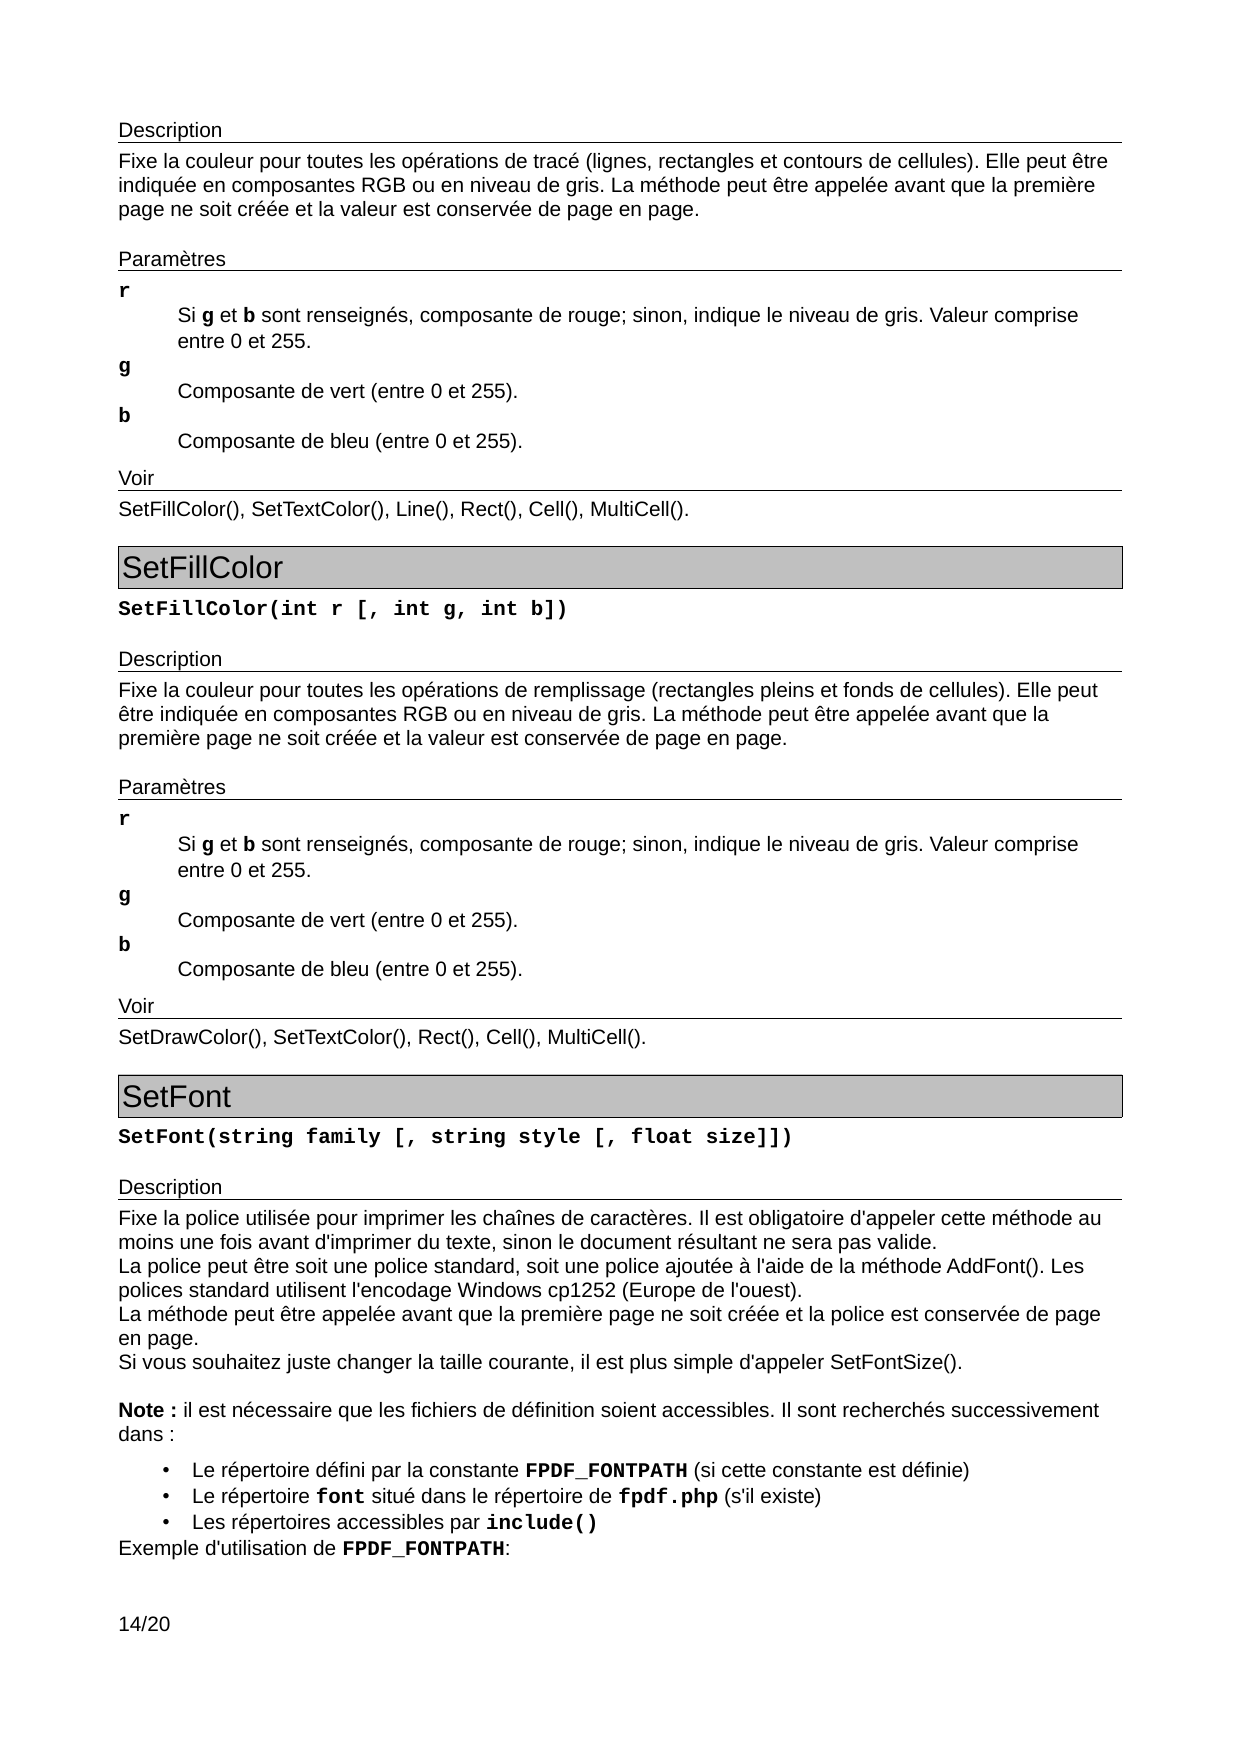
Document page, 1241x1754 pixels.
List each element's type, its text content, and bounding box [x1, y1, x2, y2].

subtitle SetFillColor [119, 547, 1122, 588]
subtitle Description [118, 647, 1122, 671]
subtitle g [118, 882, 1122, 907]
subtitle Voir [118, 466, 1122, 490]
subtitle Paramètres [118, 246, 1122, 270]
subtitle Paramètres [118, 775, 1122, 799]
subtitle r [118, 277, 1122, 303]
list Le répertoire défini par la constante FPDF_FONTPATH (si cette constante est définie) [162, 1458, 1122, 1484]
text Fixe la police utilisée pour imprimer les chaînes de caractères. Il est obligatoire d'appeler cette méthode au moins une fois avant d'imprimer du texte, sinon le document résultant ne sera pas valide. La police peut être soit une police standard, soit une police ajoutée à l'aide de la méthode AddFont(). Les polices standard utilisent l'encodage Windows cp1252 (Europe de l'ouest). La méthode peut être appelée avant que la première page ne soit créée et la police est conservée de page en page. Si vous souhaitez juste changer la taille courante, il est plus simple d'appeler SetFontSize(). Note : il est nécessaire que les fichiers de définition soient accessibles. Il sont recherchés successivement dans : [118, 1206, 1122, 1446]
text Fixe la couleur pour toutes les opérations de tracé (lignes, rectangles et contours de cellules). Elle peut être indiquée en composantes RGB ou en niveau de gris. La méthode peut être appelée avant que la première page ne soit créée et la valeur est conservée de page en page. [118, 149, 1122, 221]
list Composante de vert (entre 0 et 255). [177, 379, 1122, 403]
text SetFillColor(int r [, int g, int b]) [118, 595, 1122, 621]
list Composante de bleu (entre 0 et 255). [177, 429, 1122, 453]
list Si g et b sont renseignés, composante de rouge; sinon, indique le niveau de gris. Valeur comprise entre 0 et 255. [177, 303, 1122, 353]
subtitle b [118, 403, 1122, 429]
list Si g et b sont renseignés, composante de rouge; sinon, indique le niveau de gris. Valeur comprise entre 0 et 255. [177, 832, 1122, 882]
subtitle g [118, 353, 1122, 379]
subtitle Description [118, 118, 1122, 142]
text Exemple d'utilisation de FPDF_FONTPATH: [118, 1536, 1122, 1562]
list Le répertoire font situé dans le répertoire de fpdf.php (s'il existe) [162, 1484, 1122, 1510]
list Les répertoires accessibles par include() [162, 1510, 1122, 1536]
text SetFillColor(), SetTextColor(), Line(), Rect(), Cell(), MultiCell(). [118, 497, 1122, 521]
text SetFont(string family [, string style [, float size]]) [118, 1124, 1122, 1150]
subtitle SetFont [119, 1076, 1122, 1117]
subtitle r [118, 806, 1122, 832]
list Composante de vert (entre 0 et 255). [177, 907, 1122, 931]
list Composante de bleu (entre 0 et 255). [177, 957, 1122, 981]
subtitle b [118, 931, 1122, 957]
subtitle Description [118, 1175, 1122, 1199]
subtitle Voir [118, 994, 1122, 1018]
text Fixe la couleur pour toutes les opérations de remplissage (rectangles pleins et fonds de cellules). Elle peut être indiquée en composantes RGB ou en niveau de gris. La méthode peut être appelée avant que la première page ne soit créée et la valeur est conservée de page en page. [118, 678, 1122, 749]
text SetDrawColor(), SetTextColor(), Rect(), Cell(), MultiCell(). [118, 1025, 1122, 1049]
